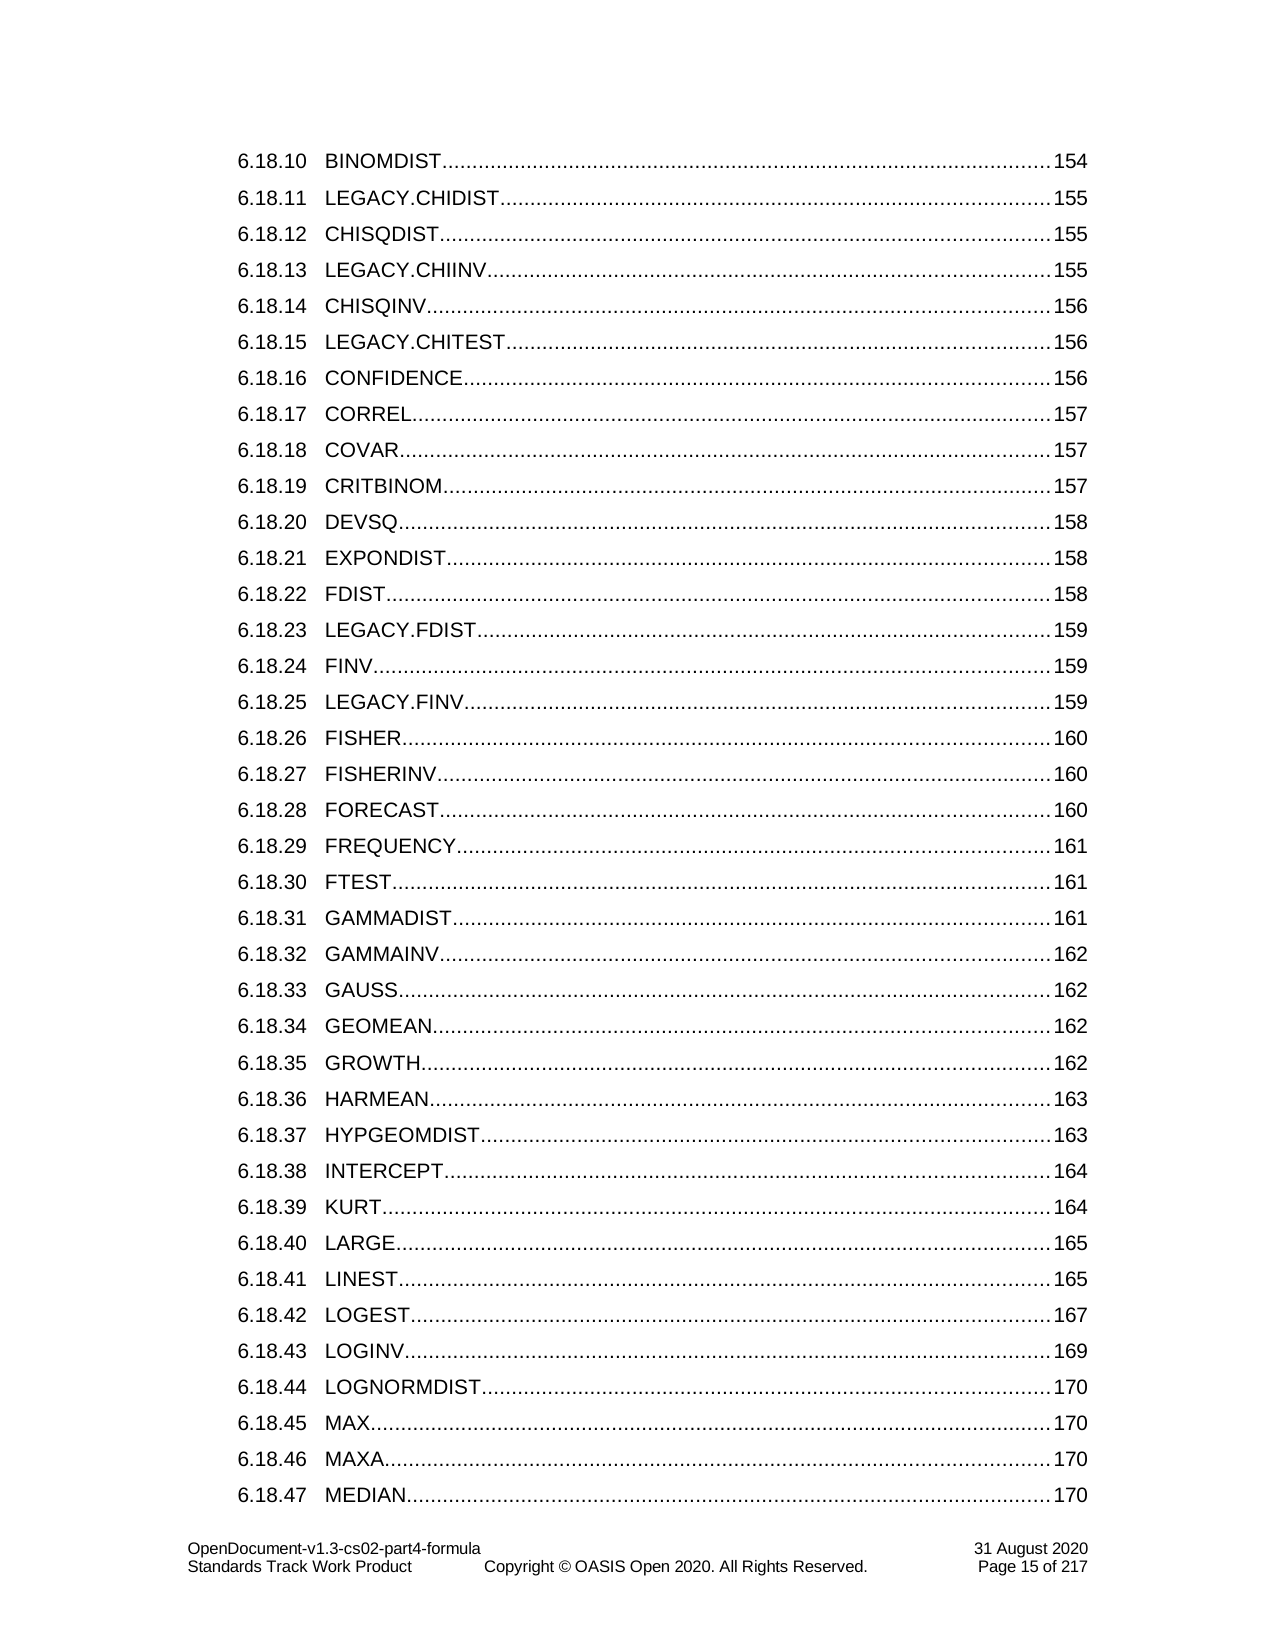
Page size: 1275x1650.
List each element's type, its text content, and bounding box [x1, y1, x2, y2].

text 6.18.28 FORECAST 160 [237, 799, 1088, 822]
text 6.18.44 LOGNORMDIST 170 [237, 1375, 1088, 1399]
text 6.18.42 LOGEST 167 [237, 1303, 1088, 1327]
text 6.18.31 GAMMADIST 161 [237, 907, 1088, 930]
text 6.18.29 FREQUENCY 161 [237, 835, 1088, 858]
text 6.18.25 LEGACY.FINV 159 [237, 691, 1088, 714]
text 6.18.14 CHISQINV 156 [237, 294, 1088, 318]
text 6.18.19 CRITBINOM 157 [237, 474, 1088, 498]
text 6.18.32 GAMMAINV 162 [237, 943, 1088, 966]
text 6.18.37 HYPGEOMDIST 163 [237, 1123, 1088, 1147]
text 6.18.24 FINV 159 [237, 654, 1088, 678]
text 6.18.47 MEDIAN 170 [237, 1483, 1088, 1507]
text 6.18.36 HARMEAN 163 [237, 1087, 1088, 1111]
text 6.18.45 MAX 170 [237, 1411, 1088, 1435]
text 6.18.30 FTEST 161 [237, 871, 1088, 894]
text 6.18.22 FDIST 158 [237, 582, 1088, 606]
text 6.18.27 FISHERINV 160 [237, 763, 1088, 786]
text 6.18.13 LEGACY.CHIINV 155 [237, 258, 1088, 282]
text 6.18.20 DEVSQ 158 [237, 510, 1088, 534]
text 6.18.39 KURT 164 [237, 1195, 1088, 1219]
text 6.18.17 CORREL 157 [237, 402, 1088, 426]
text 6.18.18 COVAR 157 [237, 438, 1088, 462]
text 6.18.35 GROWTH 162 [237, 1051, 1088, 1074]
text 6.18.40 LARGE 165 [237, 1231, 1088, 1255]
text 6.18.38 INTERCEPT 164 [237, 1159, 1088, 1183]
text 6.18.23 LEGACY.FDIST 159 [237, 618, 1088, 642]
text 6.18.26 FISHER 160 [237, 727, 1088, 750]
text 6.18.11 LEGACY.CHIDIST 155 [237, 186, 1088, 209]
text 6.18.10 BINOMDIST 154 [237, 150, 1088, 173]
text 6.18.34 GEOMEAN 162 [237, 1015, 1088, 1038]
text 6.18.46 MAXA 170 [237, 1447, 1088, 1471]
text 6.18.43 LOGINV 169 [237, 1339, 1088, 1363]
text 6.18.41 LINEST 165 [237, 1267, 1088, 1291]
text 6.18.16 CONFIDENCE 156 [237, 366, 1088, 390]
text 6.18.21 EXPONDIST 158 [237, 546, 1088, 570]
text 6.18.33 GAUSS 162 [237, 979, 1088, 1002]
text 6.18.15 LEGACY.CHITEST 156 [237, 330, 1088, 354]
text 6.18.12 CHISQDIST 155 [237, 222, 1088, 246]
